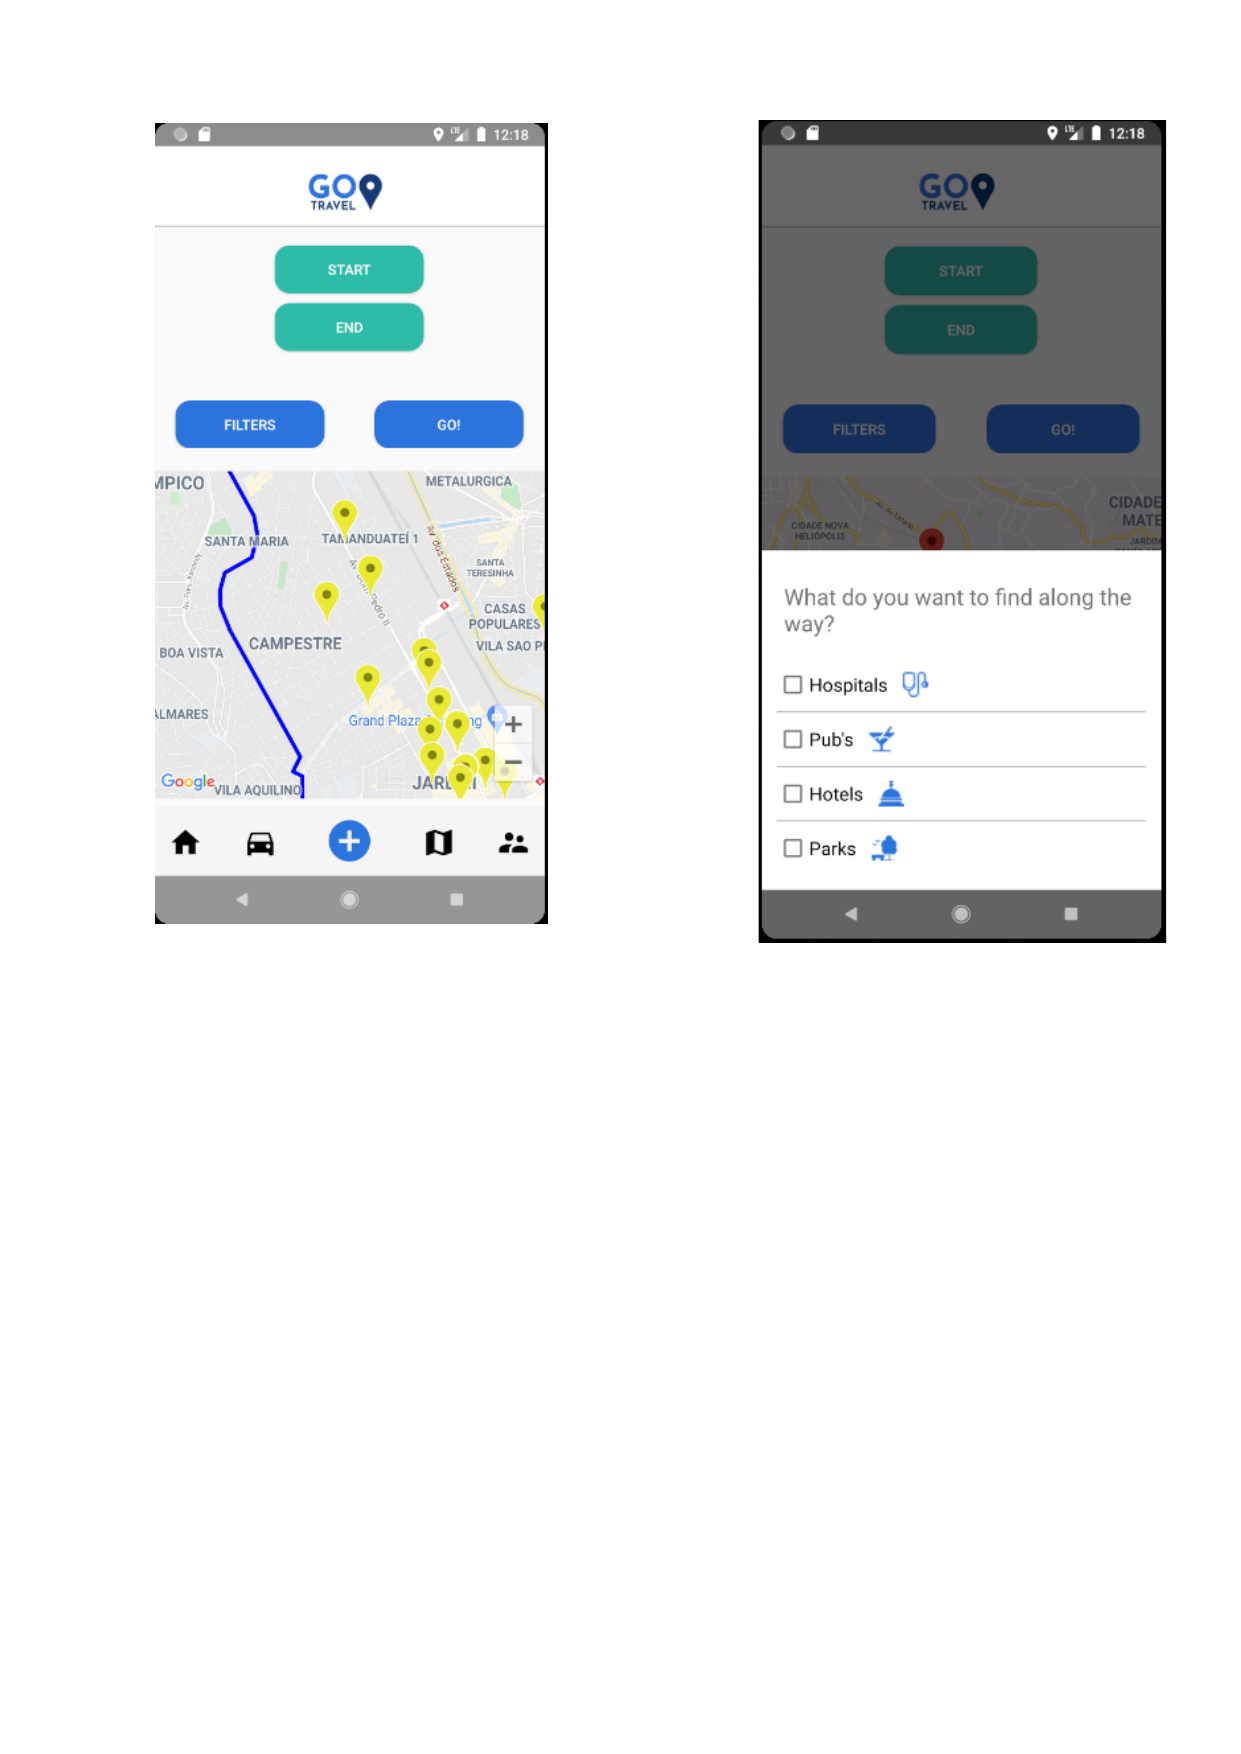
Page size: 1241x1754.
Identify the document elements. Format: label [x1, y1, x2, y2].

picture [758, 120, 1167, 943]
picture [155, 123, 548, 924]
